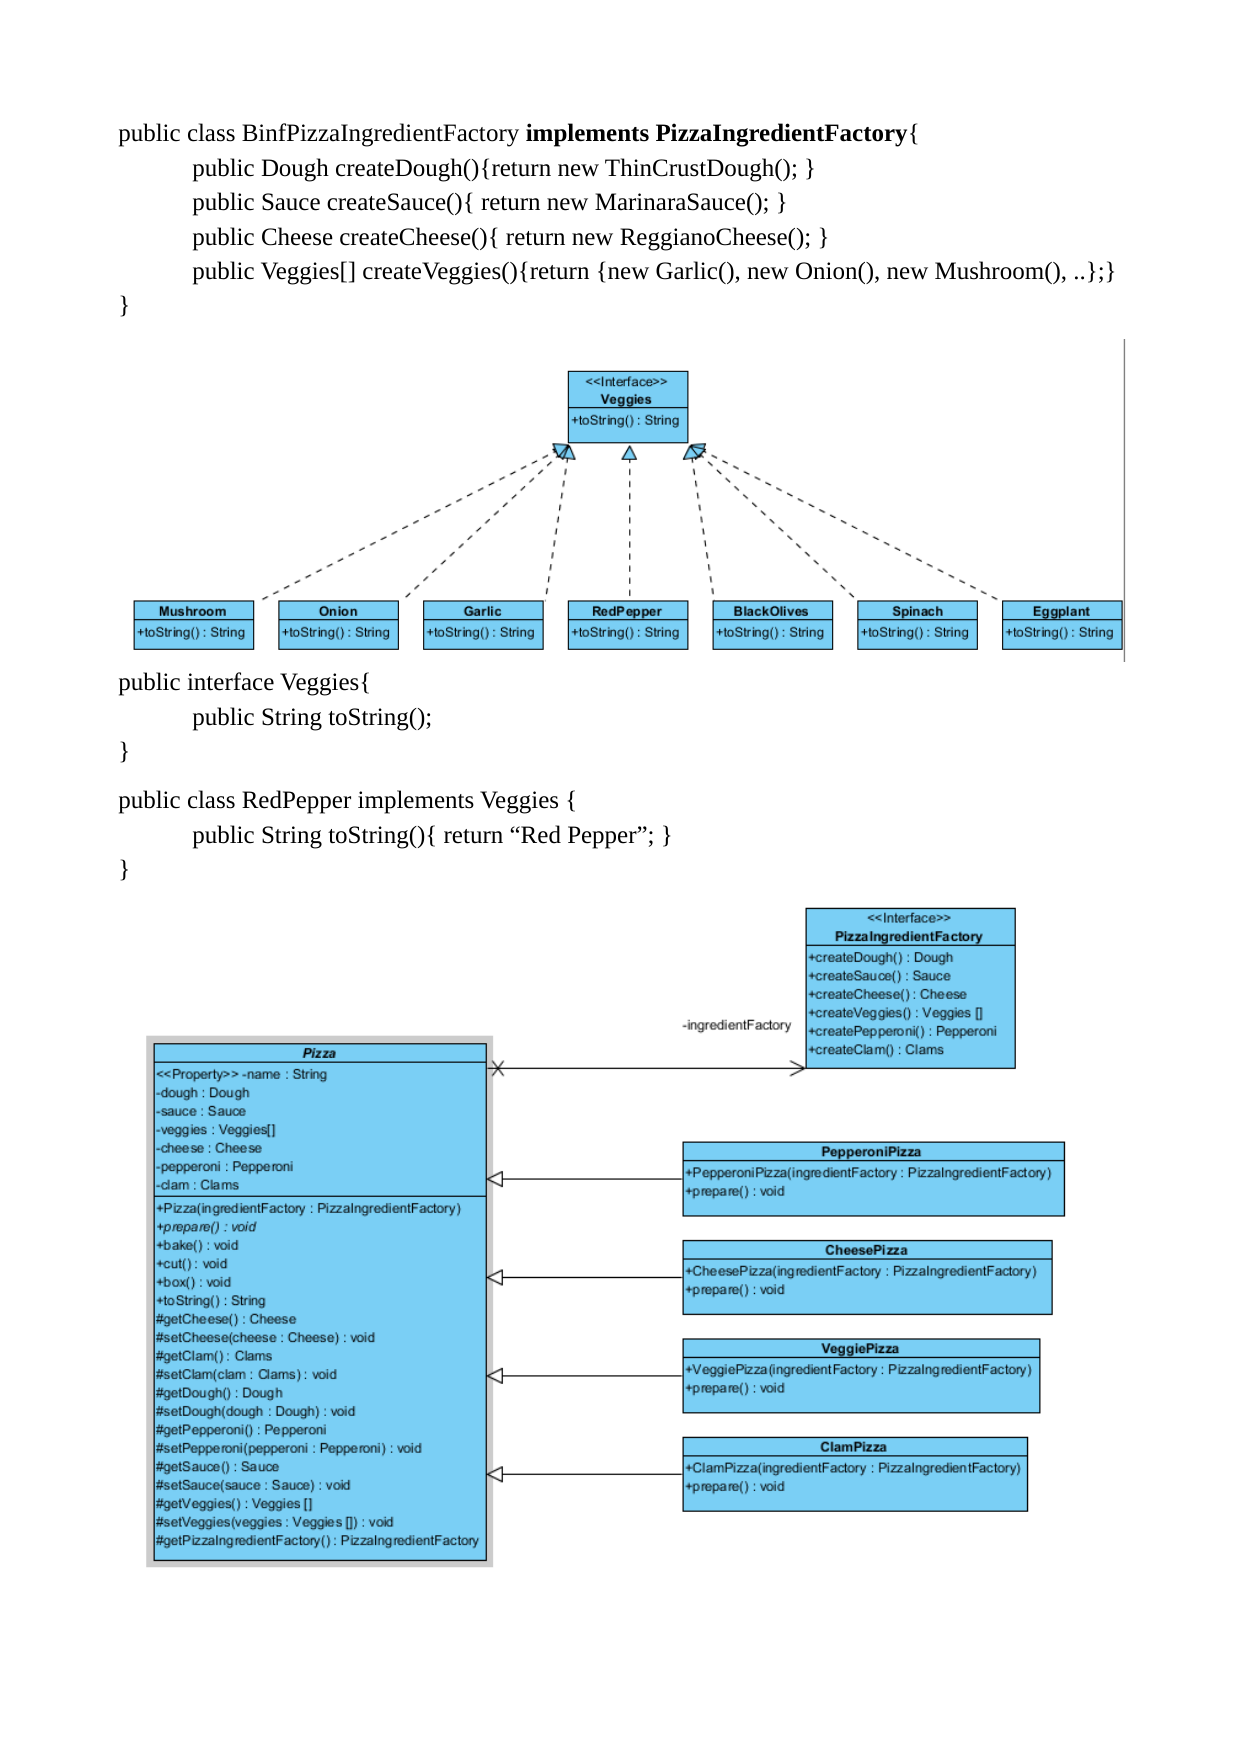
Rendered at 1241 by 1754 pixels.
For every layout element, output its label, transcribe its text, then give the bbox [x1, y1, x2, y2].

text public class BinfPizzaIngredientFactory implements PizzaIngredientFactory{ public Dough createDough(){return new ThinCrustDough(); } public Sauce createSauce(){ return new MarinaraSauce(); } public Cheese createCheese(){ return new ReggianoCheese(); } public Veggies[] createVeggies(){return {new Garlic(), new Onion(), new Mushroom(), ..};} } [118, 118, 1122, 319]
text public class RedPepper implements Veggies { public String toString(){ return “Red Pepper”; } } [118, 785, 1122, 883]
picture [115, 339, 1126, 662]
text public interface Veggies{ public String toString(); } [118, 662, 1122, 765]
picture [118, 903, 1123, 1571]
